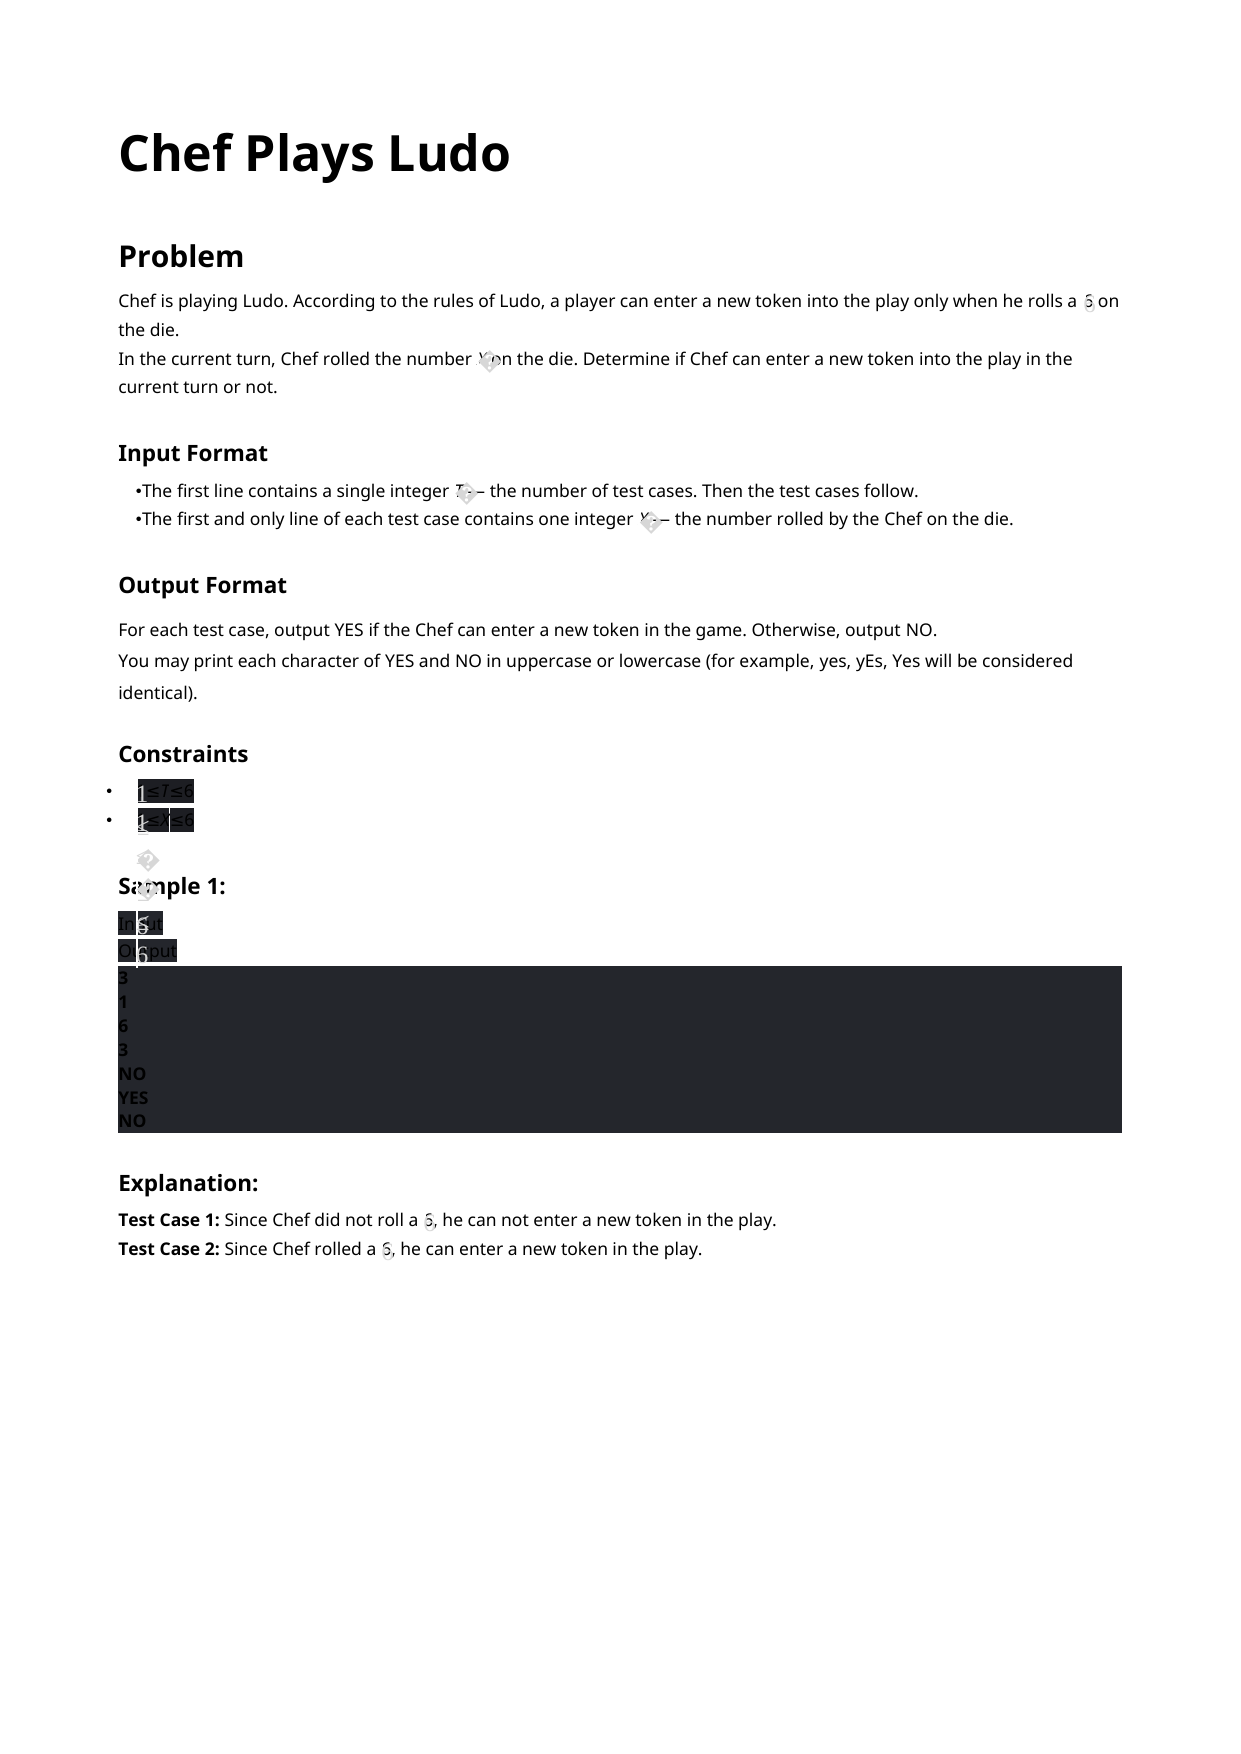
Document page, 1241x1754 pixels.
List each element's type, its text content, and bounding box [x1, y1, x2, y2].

subtitle Constraints [118, 734, 1122, 769]
text Test Case 2: Since Chef rolled a 6, he can enter a new token in the play. [383, 1237, 1122, 1260]
text Test Case 1: Since Chef did not roll a 6, he can not enter a new token in the play. [426, 1208, 1122, 1232]
text Output [138, 939, 1122, 962]
subtitle Explanation: [118, 1163, 1122, 1198]
subtitle Problem [118, 236, 1122, 277]
text Test Case 2: Since Chef rolled a 6, he can enter a new token in the play. [118, 1237, 381, 1260]
subtitle Sample 1: [138, 866, 1122, 901]
subtitle Input Format [118, 433, 1122, 468]
subtitle Chef Plays Ludo [118, 118, 1122, 186]
text 3 [118, 1038, 1122, 1061]
text 6 [118, 1014, 1122, 1038]
list The first line contains a single integer T — the number of test cases. Then the test cases follow. [456, 478, 1122, 502]
list The first line contains a single integer T — the number of test cases. Then the test cases follow. [136, 478, 454, 502]
list The first and only line of each test case contains one integer X — the number rolled by the Chef on the die. [641, 507, 1122, 531]
text NO [118, 1109, 1122, 1133]
text Output [118, 939, 136, 962]
text You may print each character of YES and NO in uppercase or lowercase (for example, yes, yEs, Yes will be considered identical). [118, 642, 1122, 704]
text 3 [118, 966, 1122, 990]
text In the current turn, Chef rolled the number X on the die. Determine if Chef can enter a new token into the play in the current turn or not. [118, 346, 1122, 399]
subtitle Sample 1: [118, 866, 136, 901]
text Input [118, 911, 136, 935]
text YES [118, 1085, 1122, 1109]
subtitle Output Format [118, 565, 1122, 600]
text Chef is playing Ludo. According to the rules of Ludo, a player can enter a new token into the play only when he rolls a 6 on the die. [118, 289, 1122, 342]
list The first and only line of each test case contains one integer X — the number rolled by the Chef on the die. [136, 507, 638, 531]
text Test Case 1: Since Chef did not roll a 6, he can not enter a new token in the play. [118, 1208, 423, 1232]
text Input [138, 911, 1122, 935]
text NO [118, 1061, 1122, 1085]
list 1≤X≤6 [138, 808, 1122, 832]
text 1 [118, 990, 1122, 1014]
list 1≤T≤6 [138, 779, 1122, 803]
text For each test case, output YES if the Chef can enter a new token in the game. Otherwise, output NO. [118, 610, 1122, 642]
